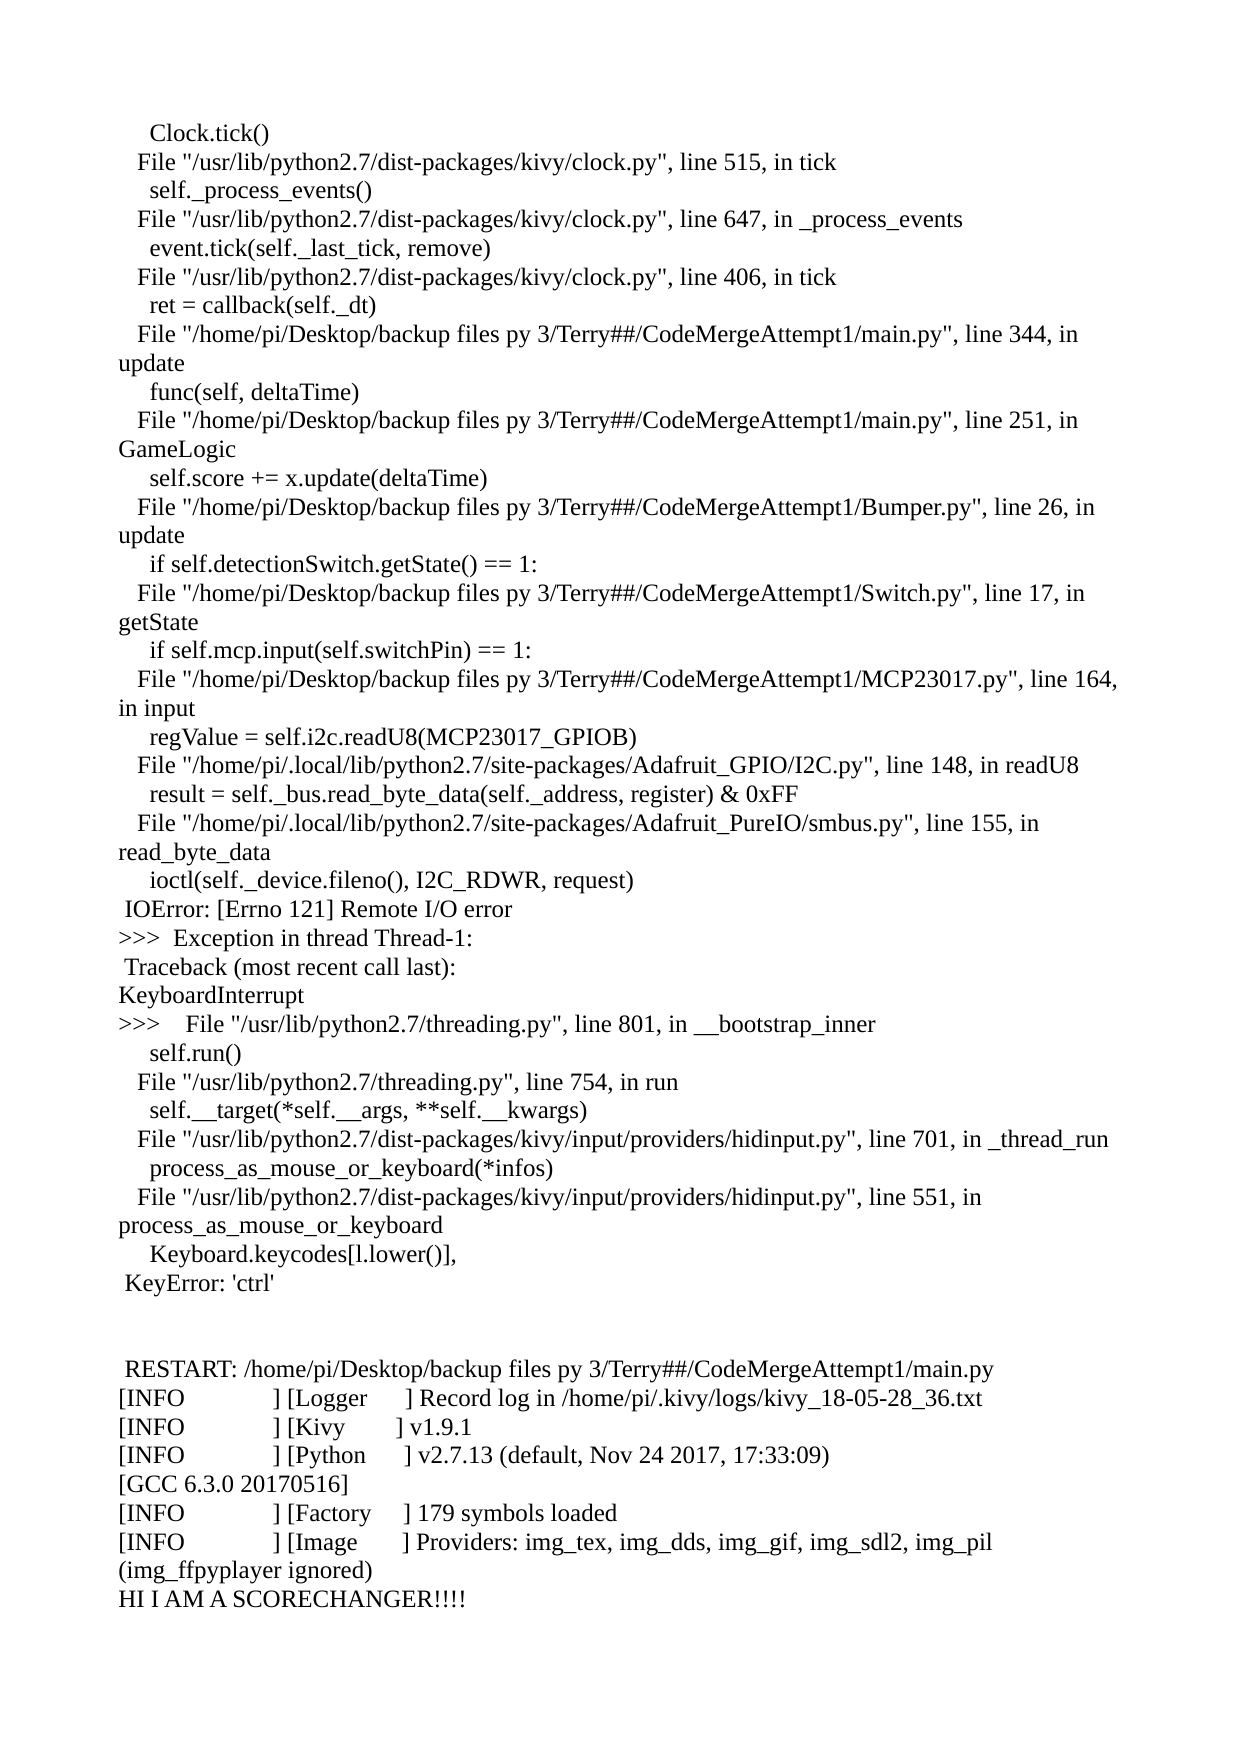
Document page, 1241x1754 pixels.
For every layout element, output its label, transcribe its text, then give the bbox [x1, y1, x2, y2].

text File "/usr/lib/python2.7/threading.py", line 754, in run [118, 1067, 1122, 1096]
text ret = callback(self._dt) [118, 291, 1122, 319]
text File "/usr/lib/python2.7/dist-packages/kivy/clock.py", line 647, in _process_events [118, 204, 1122, 233]
text >>> File "/usr/lib/python2.7/threading.py", line 801, in __bootstrap_inner [118, 1009, 1122, 1038]
text self.__target(*self.__args, **self.__kwargs) [118, 1096, 1122, 1124]
text [GCC 6.3.0 20170516] [118, 1469, 1122, 1498]
text [INFO ] [Image ] Providers: img_tex, img_dds, img_gif, img_sdl2, img_pil (img_ffpyplayer ignored) [118, 1527, 1122, 1584]
text func(self, deltaTime) [118, 377, 1122, 406]
text [INFO ] [Factory ] 179 symbols loaded [118, 1498, 1122, 1527]
text File "/home/pi/Desktop/backup files py 3/Terry##/CodeMergeAttempt1/Switch.py", line 17, in getState [118, 578, 1122, 636]
text event.tick(self._last_tick, remove) [118, 233, 1122, 262]
text self._process_events() [118, 176, 1122, 204]
text ioctl(self._device.fileno(), I2C_RDWR, request) [118, 866, 1122, 894]
text process_as_mouse_or_keyboard(*infos) [118, 1153, 1122, 1182]
text File "/home/pi/Desktop/backup files py 3/Terry##/CodeMergeAttempt1/main.py", line 344, in update [118, 319, 1122, 377]
text File "/home/pi/.local/lib/python2.7/site-packages/Adafruit_PureIO/smbus.py", line 155, in read_byte_data [118, 808, 1122, 866]
text Keyboard.keycodes[l.lower()], [118, 1239, 1122, 1268]
text File "/home/pi/Desktop/backup files py 3/Terry##/CodeMergeAttempt1/MCP23017.py", line 164, in input [118, 664, 1122, 722]
text self.score += x.update(deltaTime) [118, 463, 1122, 492]
text RESTART: /home/pi/Desktop/backup files py 3/Terry##/CodeMergeAttempt1/main.py [118, 1354, 1122, 1383]
text [INFO ] [Kivy ] v1.9.1 [118, 1412, 1122, 1441]
text File "/usr/lib/python2.7/dist-packages/kivy/input/providers/hidinput.py", line 551, in process_as_mouse_or_keyboard [118, 1182, 1122, 1239]
text if self.detectionSwitch.getState() == 1: [118, 549, 1122, 578]
text IOError: [Errno 121] Remote I/O error [118, 894, 1122, 923]
text result = self._bus.read_byte_data(self._address, register) & 0xFF [118, 779, 1122, 808]
text [INFO ] [Python ] v2.7.13 (default, Nov 24 2017, 17:33:09) [118, 1441, 1122, 1469]
text File "/home/pi/Desktop/backup files py 3/Terry##/CodeMergeAttempt1/main.py", line 251, in GameLogic [118, 406, 1122, 463]
text [INFO ] [Logger ] Record log in /home/pi/.kivy/logs/kivy_18-05-28_36.txt [118, 1383, 1122, 1412]
text File "/home/pi/Desktop/backup files py 3/Terry##/CodeMergeAttempt1/Bumper.py", line 26, in update [118, 492, 1122, 549]
text >>> Exception in thread Thread-1: [118, 923, 1122, 952]
text File "/usr/lib/python2.7/dist-packages/kivy/clock.py", line 406, in tick [118, 262, 1122, 291]
text File "/usr/lib/python2.7/dist-packages/kivy/input/providers/hidinput.py", line 701, in _thread_run [118, 1124, 1122, 1153]
text KeyboardInterrupt [118, 981, 1122, 1009]
text if self.mcp.input(self.switchPin) == 1: [118, 636, 1122, 664]
text Clock.tick() [118, 118, 1122, 147]
text HI I AM A SCORECHANGER!!!! [118, 1584, 1122, 1613]
text KeyError: 'ctrl' [118, 1268, 1122, 1297]
text File "/usr/lib/python2.7/dist-packages/kivy/clock.py", line 515, in tick [118, 147, 1122, 176]
text regValue = self.i2c.readU8(MCP23017_GPIOB) [118, 722, 1122, 751]
text File "/home/pi/.local/lib/python2.7/site-packages/Adafruit_GPIO/I2C.py", line 148, in readU8 [118, 751, 1122, 779]
text Traceback (most recent call last): [118, 952, 1122, 981]
text self.run() [118, 1038, 1122, 1067]
